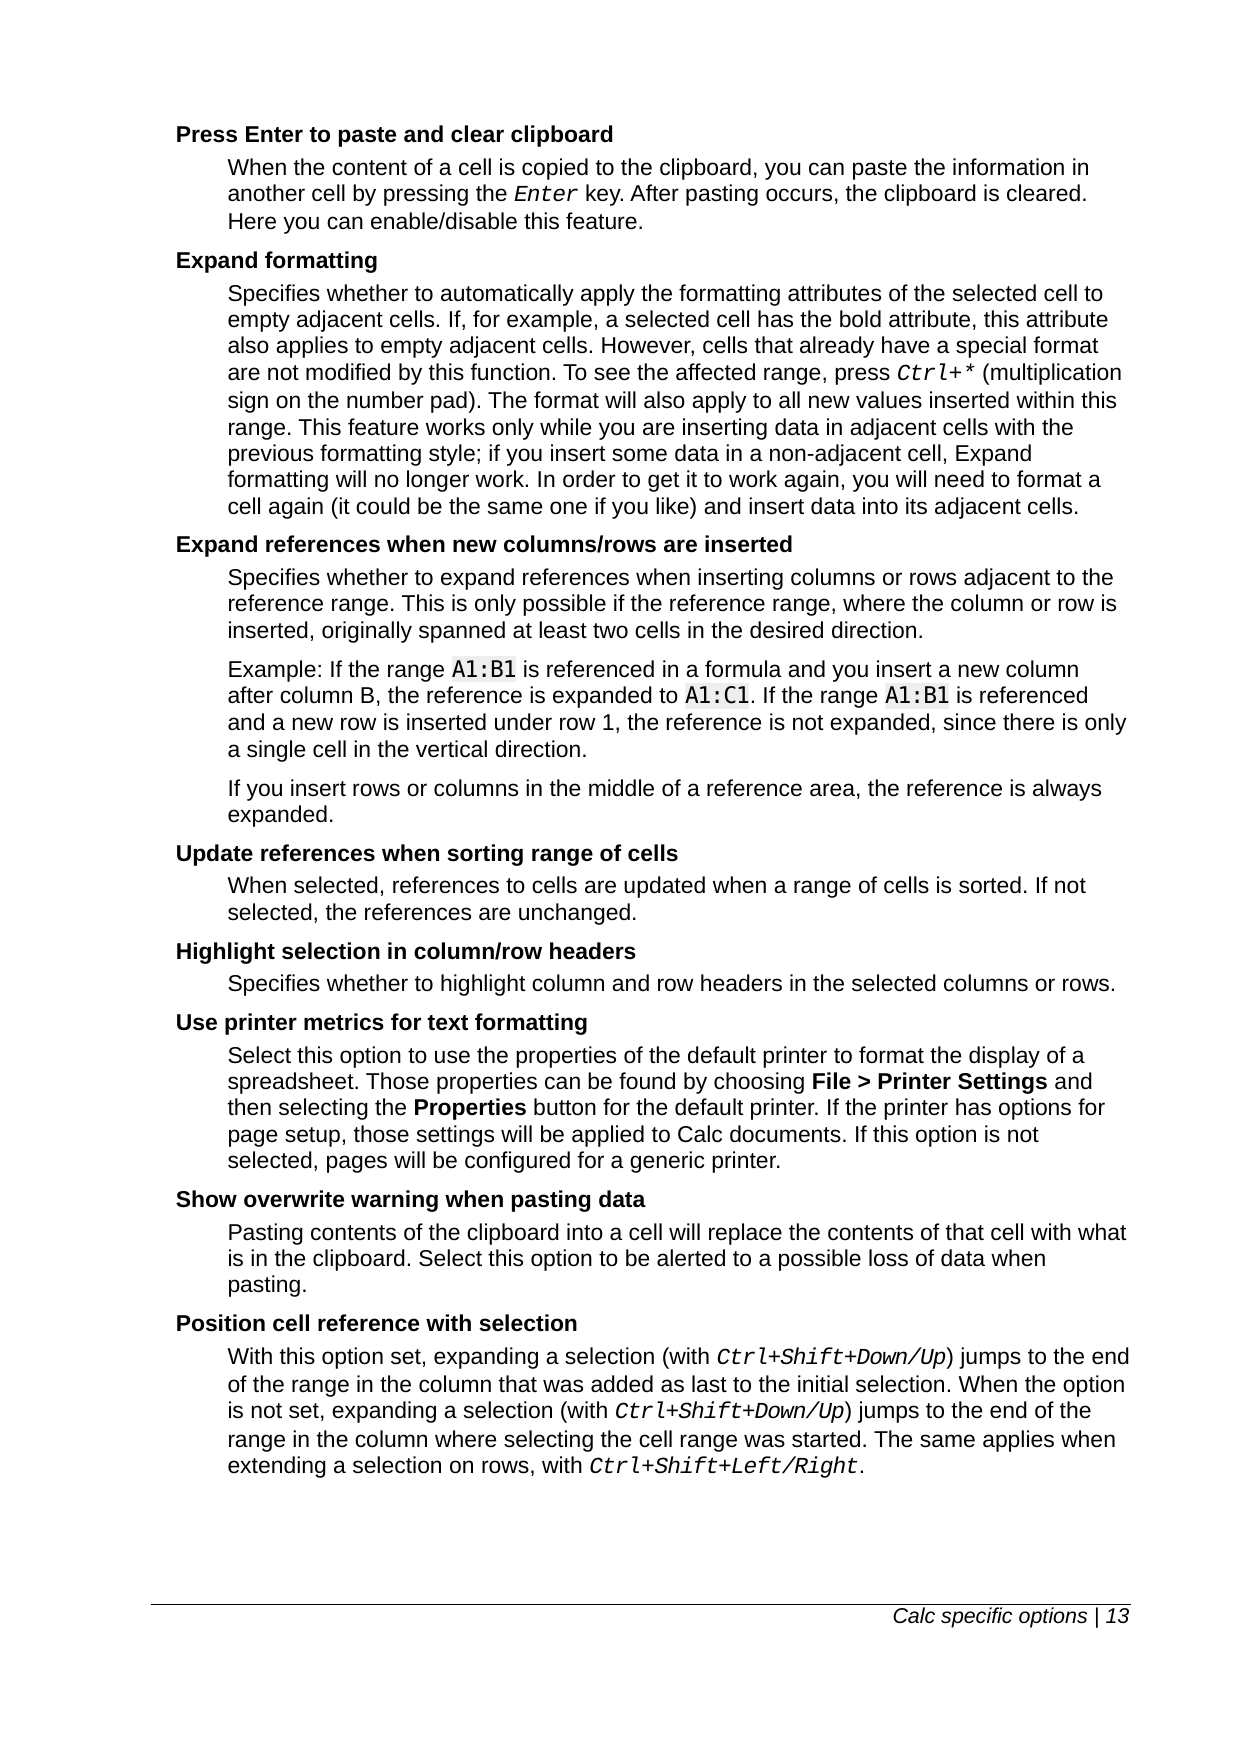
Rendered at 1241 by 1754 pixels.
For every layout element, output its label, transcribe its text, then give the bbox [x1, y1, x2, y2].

text Use printer metrics for text formatting [176, 1009, 1131, 1035]
text If you insert rows or columns in the middle of a reference area, the reference is always expanded. [227, 774, 1131, 827]
text When the content of a cell is copied to the clipboard, you can paste the information in another cell by pressing the Enter key. After pasting occurs, the clipboard is cleared. Here you can enable/disable this feature. [227, 154, 1131, 235]
text With this option set, expanding a selection (with Ctrl+Shift+Down/Up) jumps to the end of the range in the column that was added as last to the initial selection. When the option is not set, expanding a selection (with Ctrl+Shift+Down/Up) jumps to the end of the range in the column where selecting the cell range was started. The same applies when extending a selection on rows, with Ctrl+Shift+Left/Right. [227, 1343, 1131, 1480]
text Specifies whether to automatically apply the formatting attributes of the selected cell to empty adjacent cells. If, for example, a selected cell has the bold attribute, this attribute also applies to empty adjacent cells. However, cells that already have a special format are not modified by this function. To see the affected range, press Ctrl+* (multiplication sign on the number pad). The format will also apply to all new values inserted within this range. This feature works only while you are inserting data in adjacent cells with the previous formatting style; if you insert some data in a non-adjacent cell, Expand formatting will no longer work. In order to get it to work again, you will need to format a cell again (it could be the same one if you like) and insert data into its adjacent cells. [227, 280, 1131, 519]
text When selected, references to cells are updated when a range of cells is sorted. If not selected, the references are unchanged. [227, 872, 1131, 925]
text Press Enter to paste and clear clipboard [176, 121, 1131, 147]
text Position cell reference with selection [176, 1310, 1131, 1336]
text Show overwrite warning when pasting data [176, 1186, 1131, 1212]
text Example: If the range A1:B1 is referenced in a formula and you insert a new column after column B, the reference is expanded to A1:C1. If the range A1:B1 is referenced and a new row is inserted under row 1, the reference is not expanded, since there is only a single cell in the vertical direction. [227, 656, 1131, 762]
text Select this option to use the properties of the default printer to format the display of a spreadsheet. Those properties can be found by choosing File > Printer Settings and then selecting the Properties button for the default printer. If the printer has options for page setup, those settings will be applied to Calc documents. If this option is not selected, pages will be configured for a generic printer. [227, 1042, 1131, 1173]
text Pasting contents of the clipboard into a cell will replace the contents of that cell with what is in the clipboard. Select this option to be alerted to a possible loss of data when pasting. [227, 1218, 1131, 1298]
text Expand formatting [176, 247, 1131, 273]
text Specifies whether to expand references when inserting columns or rows adjacent to the reference range. This is only possible if the reference range, where the column or row is inserted, originally spanned at least two cells in the desired direction. [227, 564, 1131, 643]
text Highlight selection in column/row headers [176, 938, 1131, 964]
text Update references when sorting range of cells [176, 840, 1131, 866]
text Specifies whether to highlight column and row headers in the selected columns or rows. [227, 970, 1131, 997]
text Expand references when new columns/rows are inserted [176, 531, 1131, 558]
